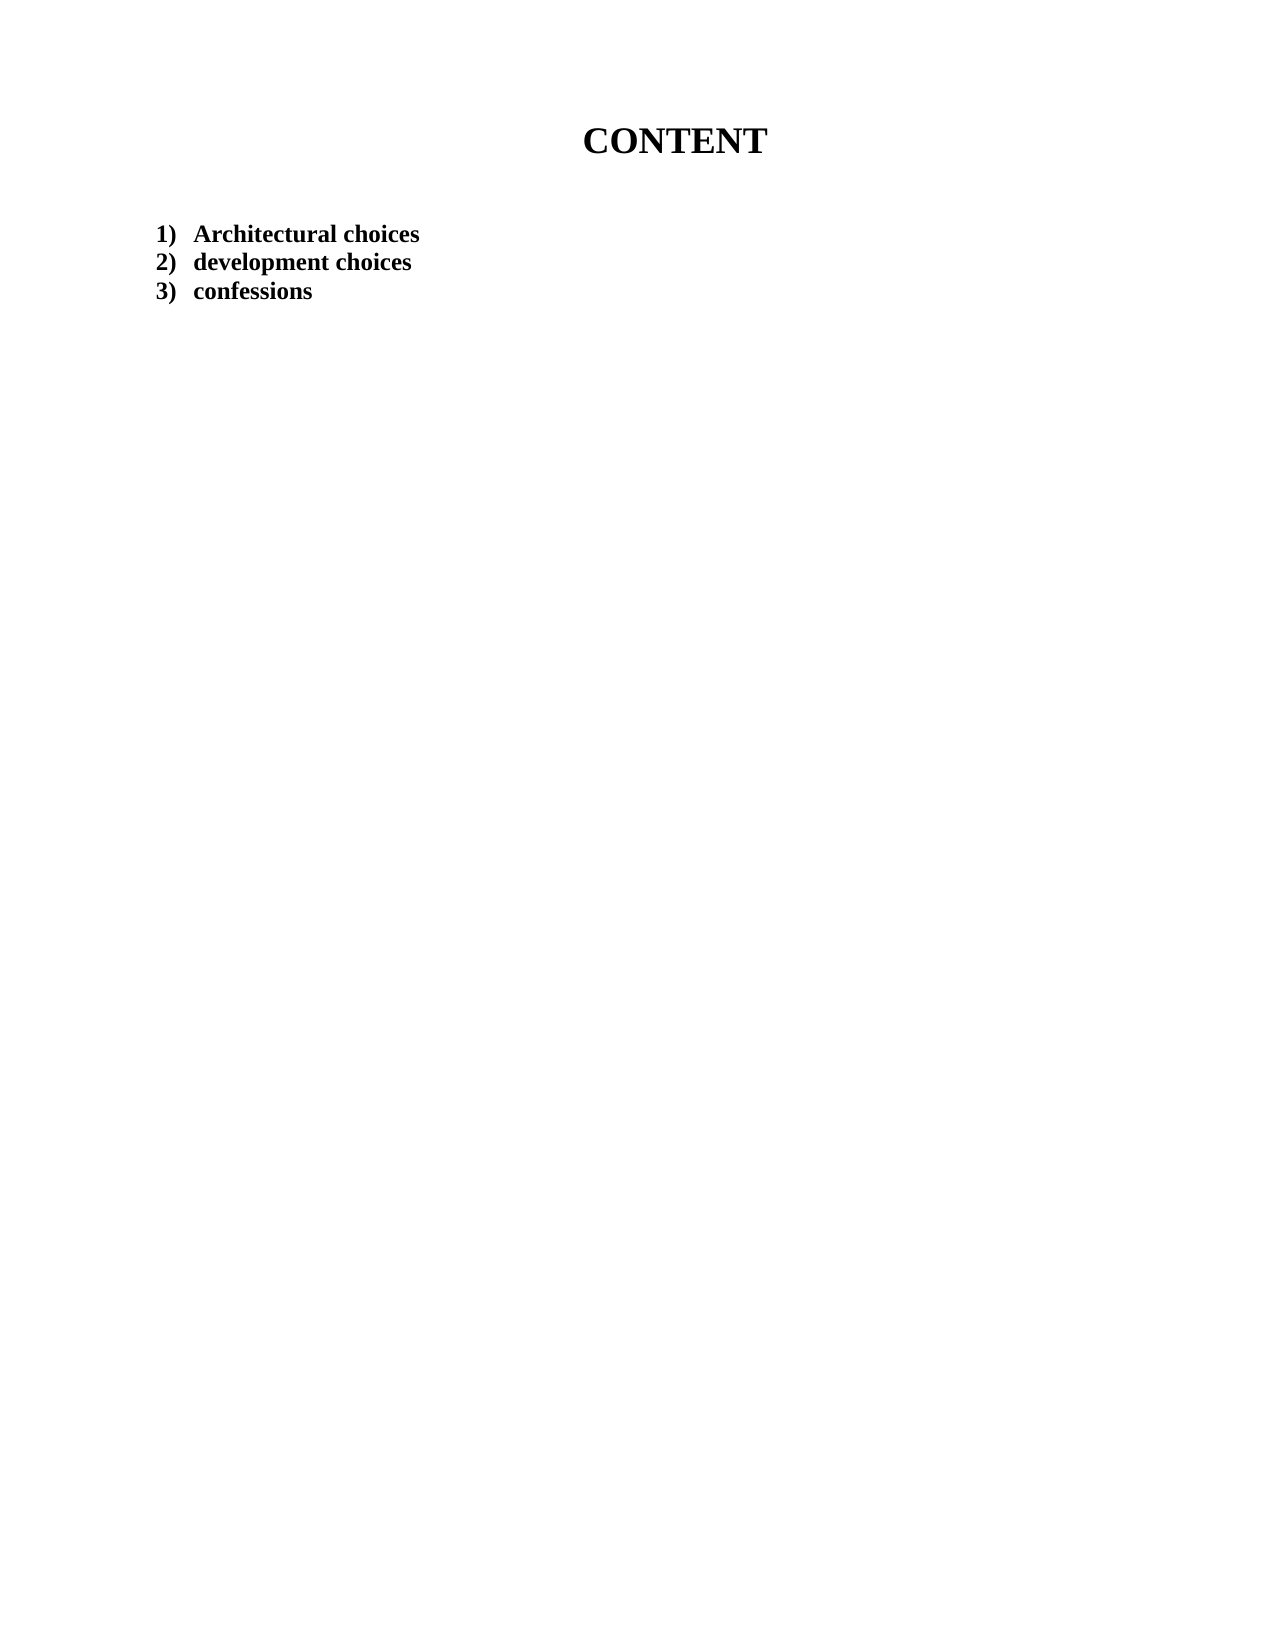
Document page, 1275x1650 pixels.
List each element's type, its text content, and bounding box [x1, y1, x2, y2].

list development choices [156, 247, 1157, 276]
list confessions [156, 276, 1157, 305]
text CONTENT [118, 118, 1157, 161]
list Architectural choices [156, 219, 1157, 247]
